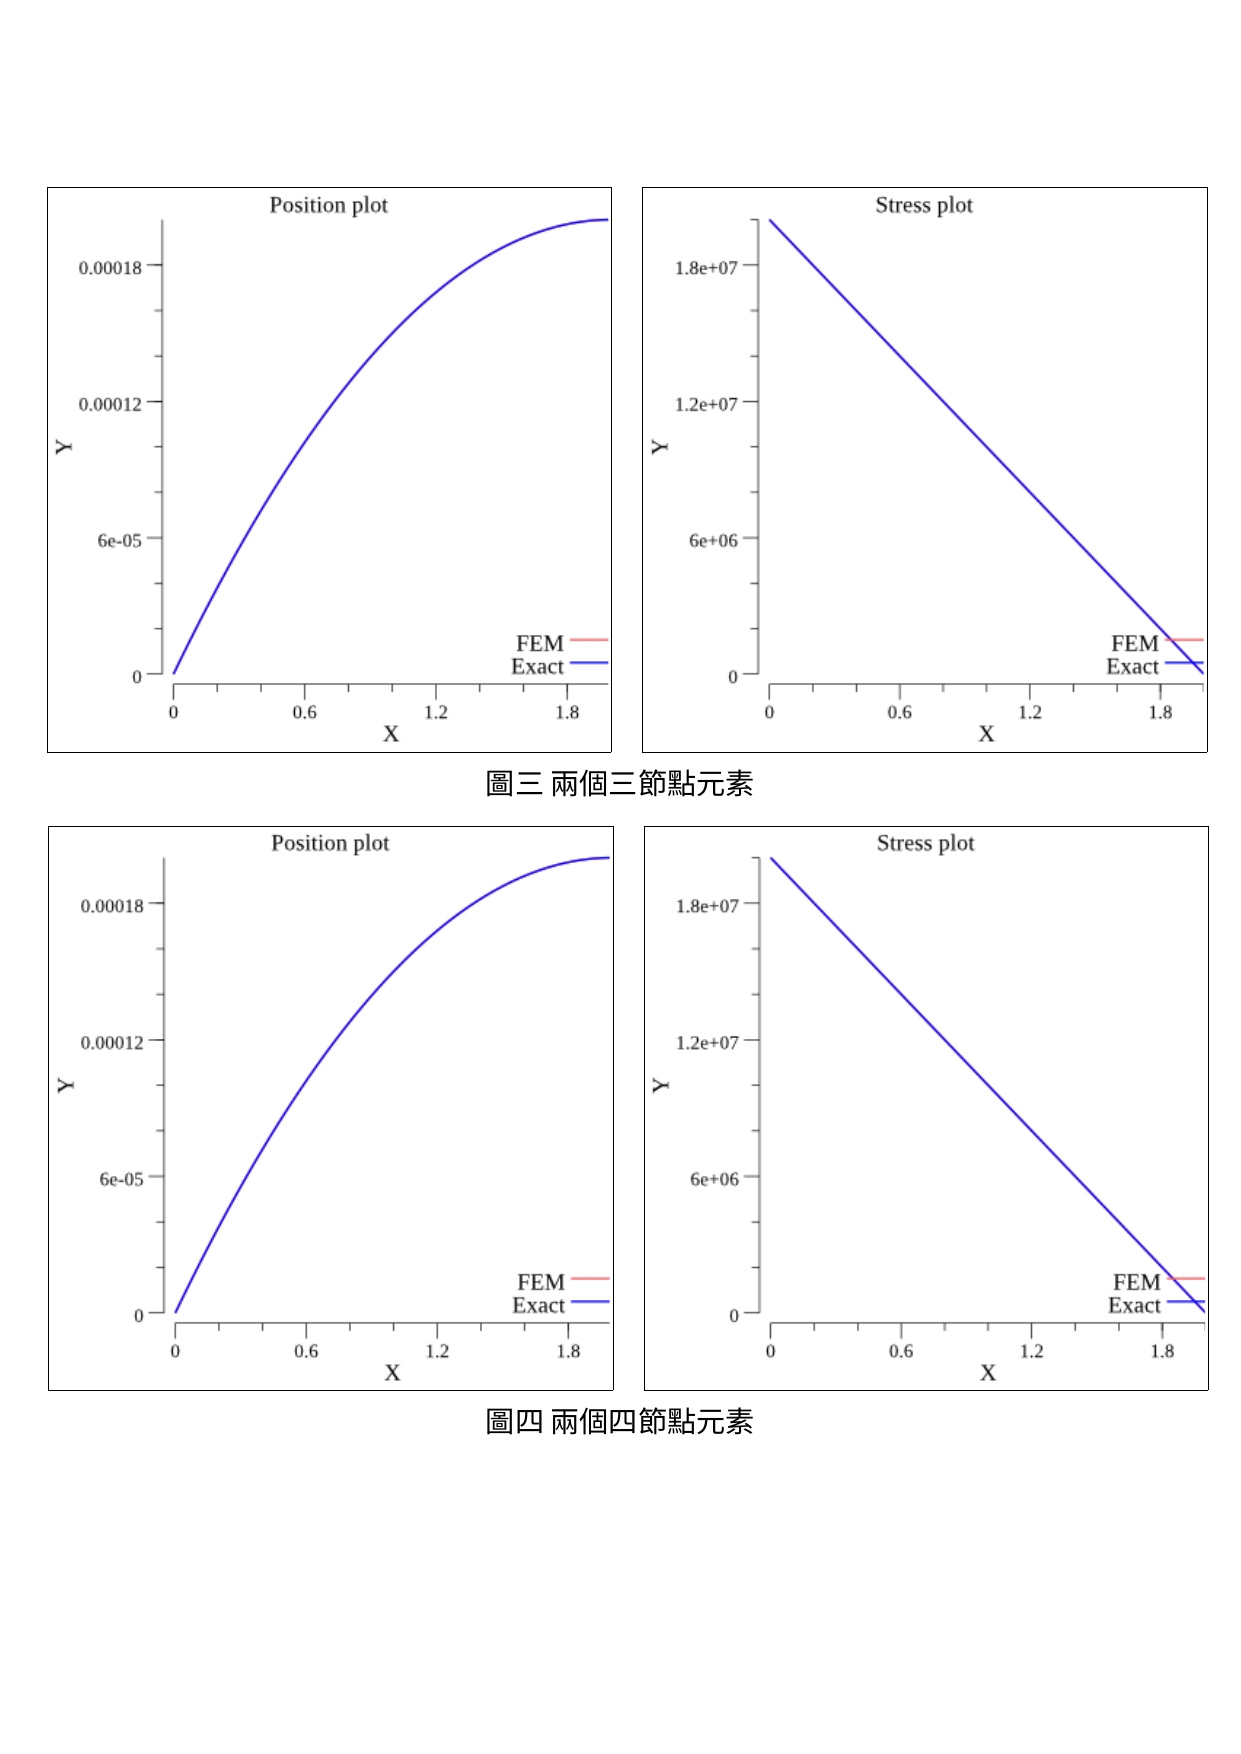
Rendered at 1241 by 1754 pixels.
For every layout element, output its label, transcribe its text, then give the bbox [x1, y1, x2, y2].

picture [51, 828, 610, 1388]
picture [645, 190, 1204, 749]
picture [49, 190, 609, 749]
text 圖四 兩個四節點元素 [49, 826, 1122, 1441]
picture [646, 828, 1206, 1388]
text [48, 188, 611, 752]
text 圖三 兩個三節點元素 [118, 187, 1122, 803]
text [643, 188, 1207, 752]
